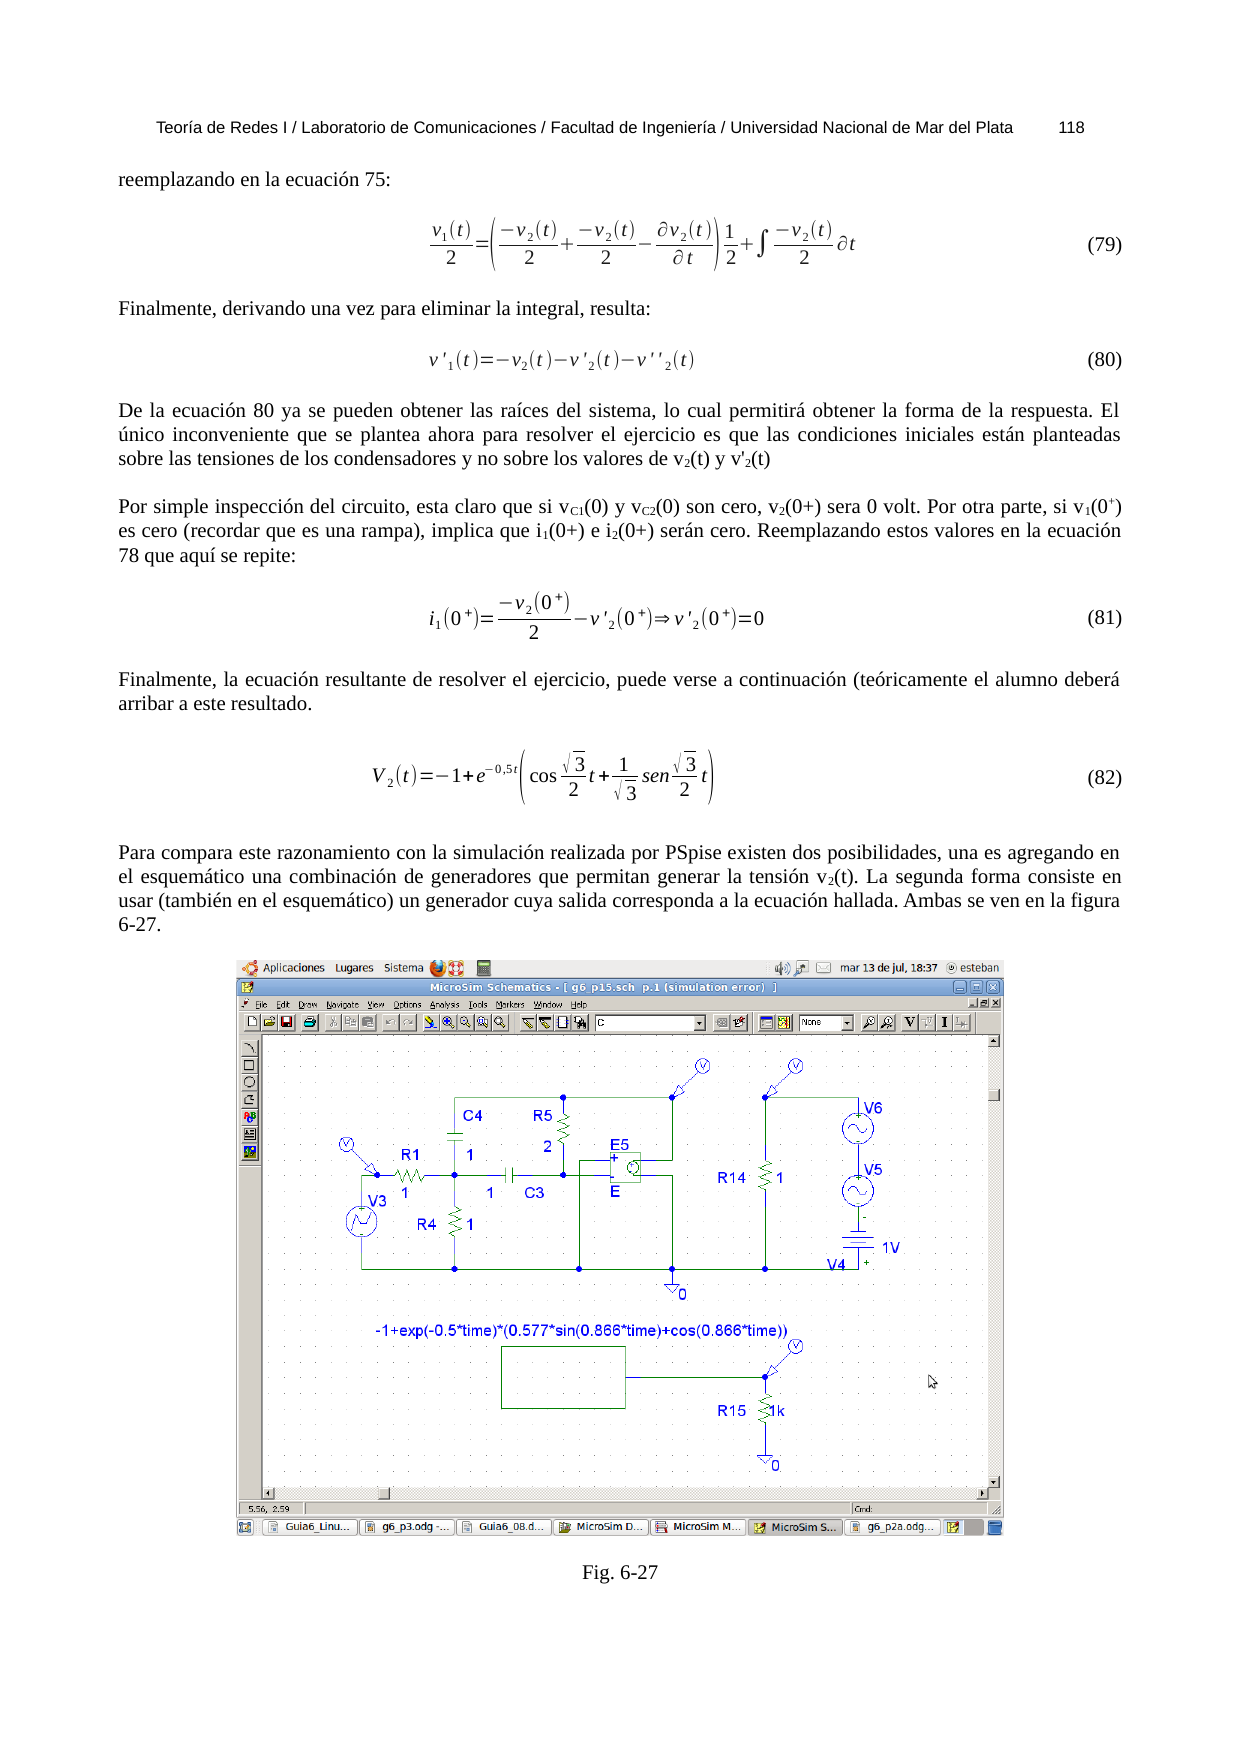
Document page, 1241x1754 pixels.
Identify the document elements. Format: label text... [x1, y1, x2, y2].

text Finalmente, derivando una vez para eliminar la integral, resulta: [118, 296, 1122, 320]
text De la ecuación 80 ya se pueden obtener las raíces del sistema, lo cual permitirá obtener la forma de la respuesta. El único inconveniente que se plantea ahora para resolver el ejercicio es que las condiciones iniciales están planteadas sobre las tensiones de los condensadores y no sobre los valores de v2(t) y v'2(t) [118, 398, 1122, 470]
text (79) [118, 215, 1122, 272]
text (81) [118, 591, 1122, 643]
text reemplazando en la ecuación 75: [118, 167, 1122, 191]
text Por simple inspección del circuito, esta claro que si vC1(0) y vC2(0) son cero, v2(0+) sera 0 volt. Por otra parte, si v1(0+) es cero (recordar que es una rampa), implica que i1(0+) e i2(0+) serán cero. Reemplazando estos valores en la ecuación 78 que aquí se repite: [118, 494, 1122, 567]
text (82) [118, 739, 1122, 816]
picture [236, 960, 1004, 1536]
text Fig. 6-27 [118, 1560, 1122, 1584]
text Finalmente, la ecuación resultante de resolver el ejercicio, puede verse a continuación (teóricamente el alumno deberá arribar a este resultado. [118, 667, 1122, 715]
text (80) [118, 344, 1122, 374]
text Para compara este razonamiento con la simulación realizada por PSpise existen dos posibilidades, una es agregando en el esquemático una combinación de generadores que permitan generar la tensión v2(t). La segunda forma consiste en usar (también en el esquemático) un generador cuya salida corresponda a la ecuación hallada. Ambas se ven en la figura 6-27. [118, 839, 1122, 936]
